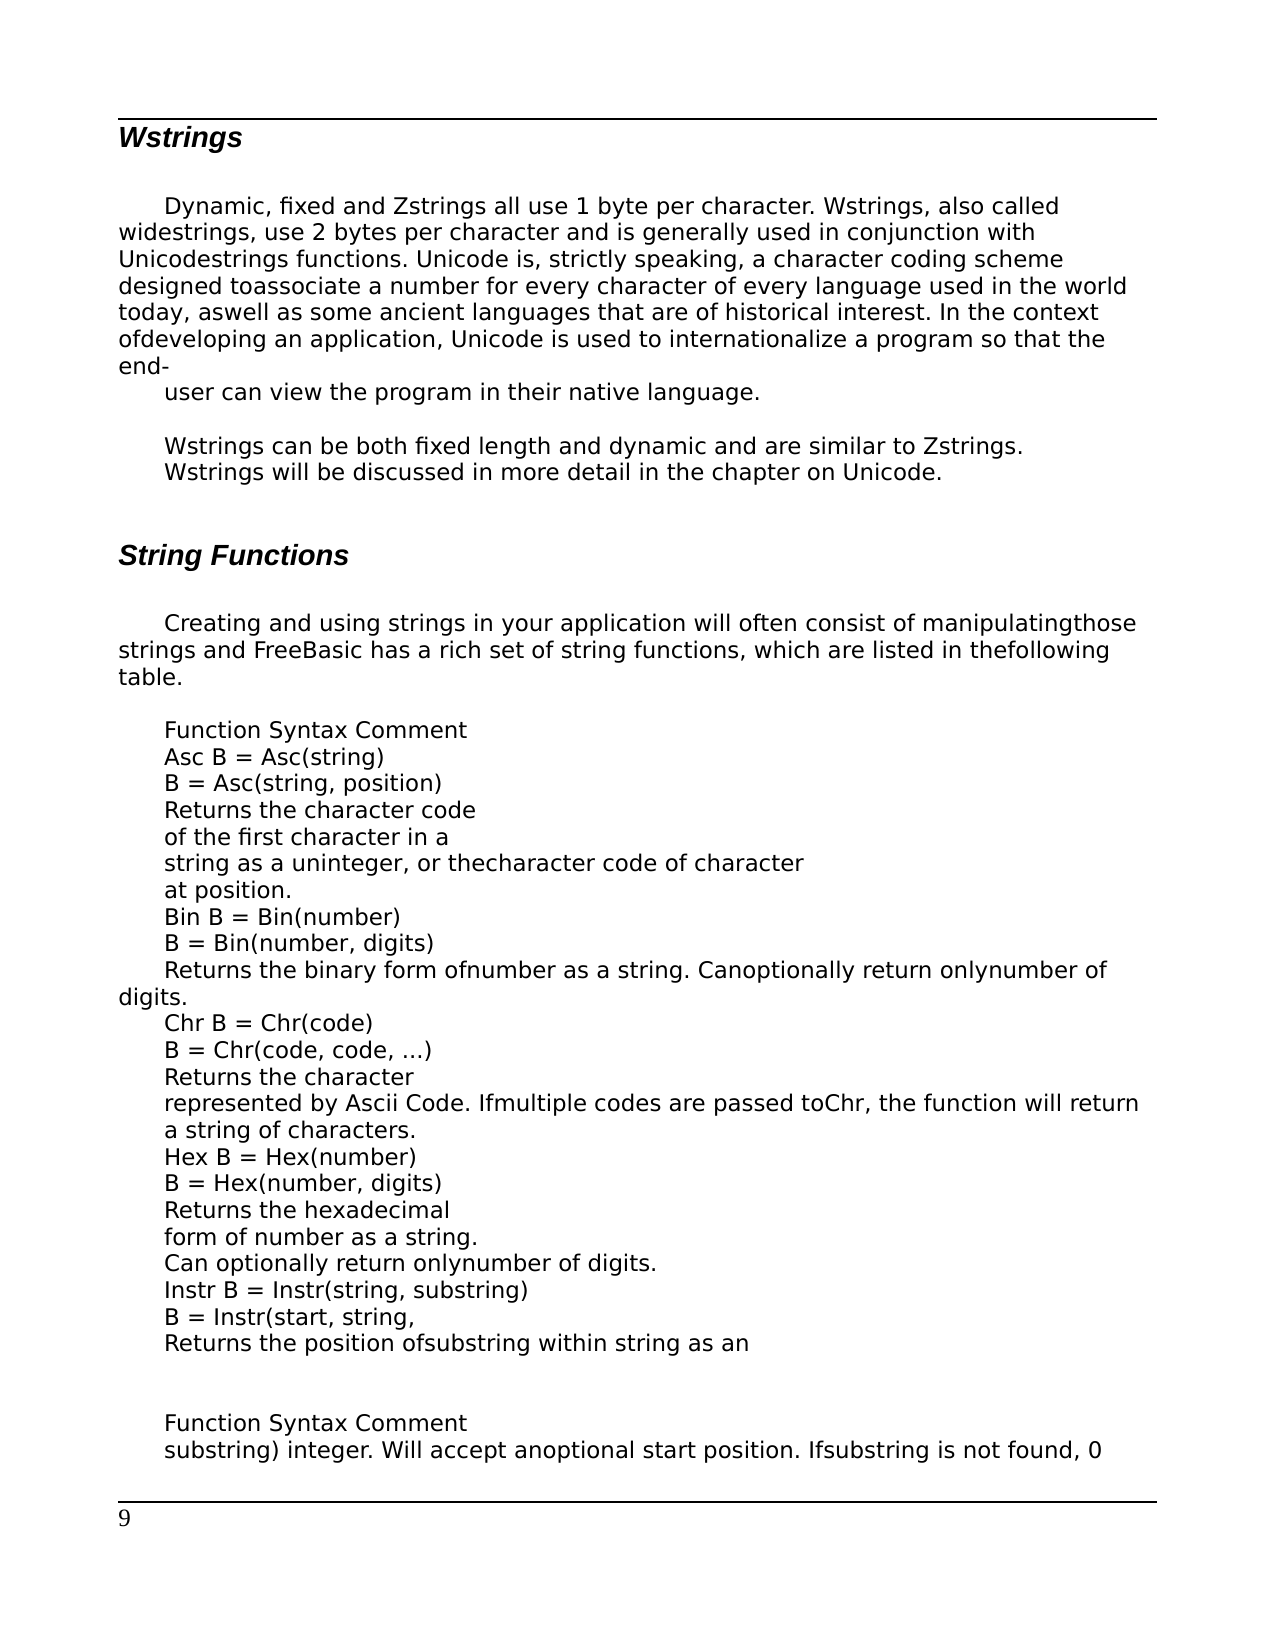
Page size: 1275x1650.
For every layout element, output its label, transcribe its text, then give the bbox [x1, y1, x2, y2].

text represented by Ascii Code. Ifmultiple codes are passed toChr, the function will return [118, 1091, 1157, 1117]
text user can view the program in their native language. [118, 379, 1157, 406]
subtitle Wstrings [118, 120, 1157, 154]
text B = Hex(number, digits) [118, 1171, 1157, 1197]
text string as a uninteger, or thecharacter code of character [118, 851, 1157, 877]
text a string of characters. [118, 1117, 1157, 1144]
text Bin B = Bin(number) [118, 904, 1157, 931]
text Asc B = Asc(string) [118, 744, 1157, 771]
text substring) integer. Will accept anoptional start position. Ifsubstring is not found, 0 [118, 1437, 1157, 1464]
text Returns the binary form ofnumber as a string. Canoptionally return onlynumber of digits. [118, 957, 1157, 1011]
text B = Instr(start, string, [118, 1304, 1157, 1331]
text Instr B = Instr(string, substring) [118, 1277, 1157, 1304]
text at position. [118, 877, 1157, 904]
text Returns the character code [118, 797, 1157, 824]
text Can optionally return onlynumber of digits. [118, 1251, 1157, 1277]
text Wstrings can be both fixed length and dynamic and are similar to Zstrings. [118, 433, 1157, 459]
text Wstrings will be discussed in more detail in the chapter on Unicode. [118, 459, 1157, 486]
text Returns the hexadecimal [118, 1197, 1157, 1224]
text Creating and using strings in your application will often consist of manipulatingthose strings and FreeBasic has a rich set of string functions, which are listed in thefollowing table. [118, 611, 1157, 691]
text Hex B = Hex(number) [118, 1144, 1157, 1171]
text Dynamic, fixed and Zstrings all use 1 byte per character. Wstrings, also called widestrings, use 2 bytes per character and is generally used in conjunction with Unicodestrings functions. Unicode is, strictly speaking, a character coding scheme designed toassociate a number for every character of every language used in the world today, aswell as some ancient languages that are of historical interest. In the context ofdeveloping an application, Unicode is used to internationalize a program so that the end- [118, 193, 1157, 379]
text Chr B = Chr(code) [118, 1011, 1157, 1037]
text Returns the position ofsubstring within string as an [118, 1331, 1157, 1357]
text of the first character in a [118, 824, 1157, 851]
text Function Syntax Comment [118, 717, 1157, 744]
text Function Syntax Comment [118, 1411, 1157, 1437]
text B = Bin(number, digits) [118, 931, 1157, 957]
text B = Asc(string, position) [118, 771, 1157, 797]
subtitle String Functions [118, 538, 1157, 571]
text Returns the character [118, 1064, 1157, 1091]
text form of number as a string. [118, 1224, 1157, 1251]
text B = Chr(code, code, ...) [118, 1037, 1157, 1064]
